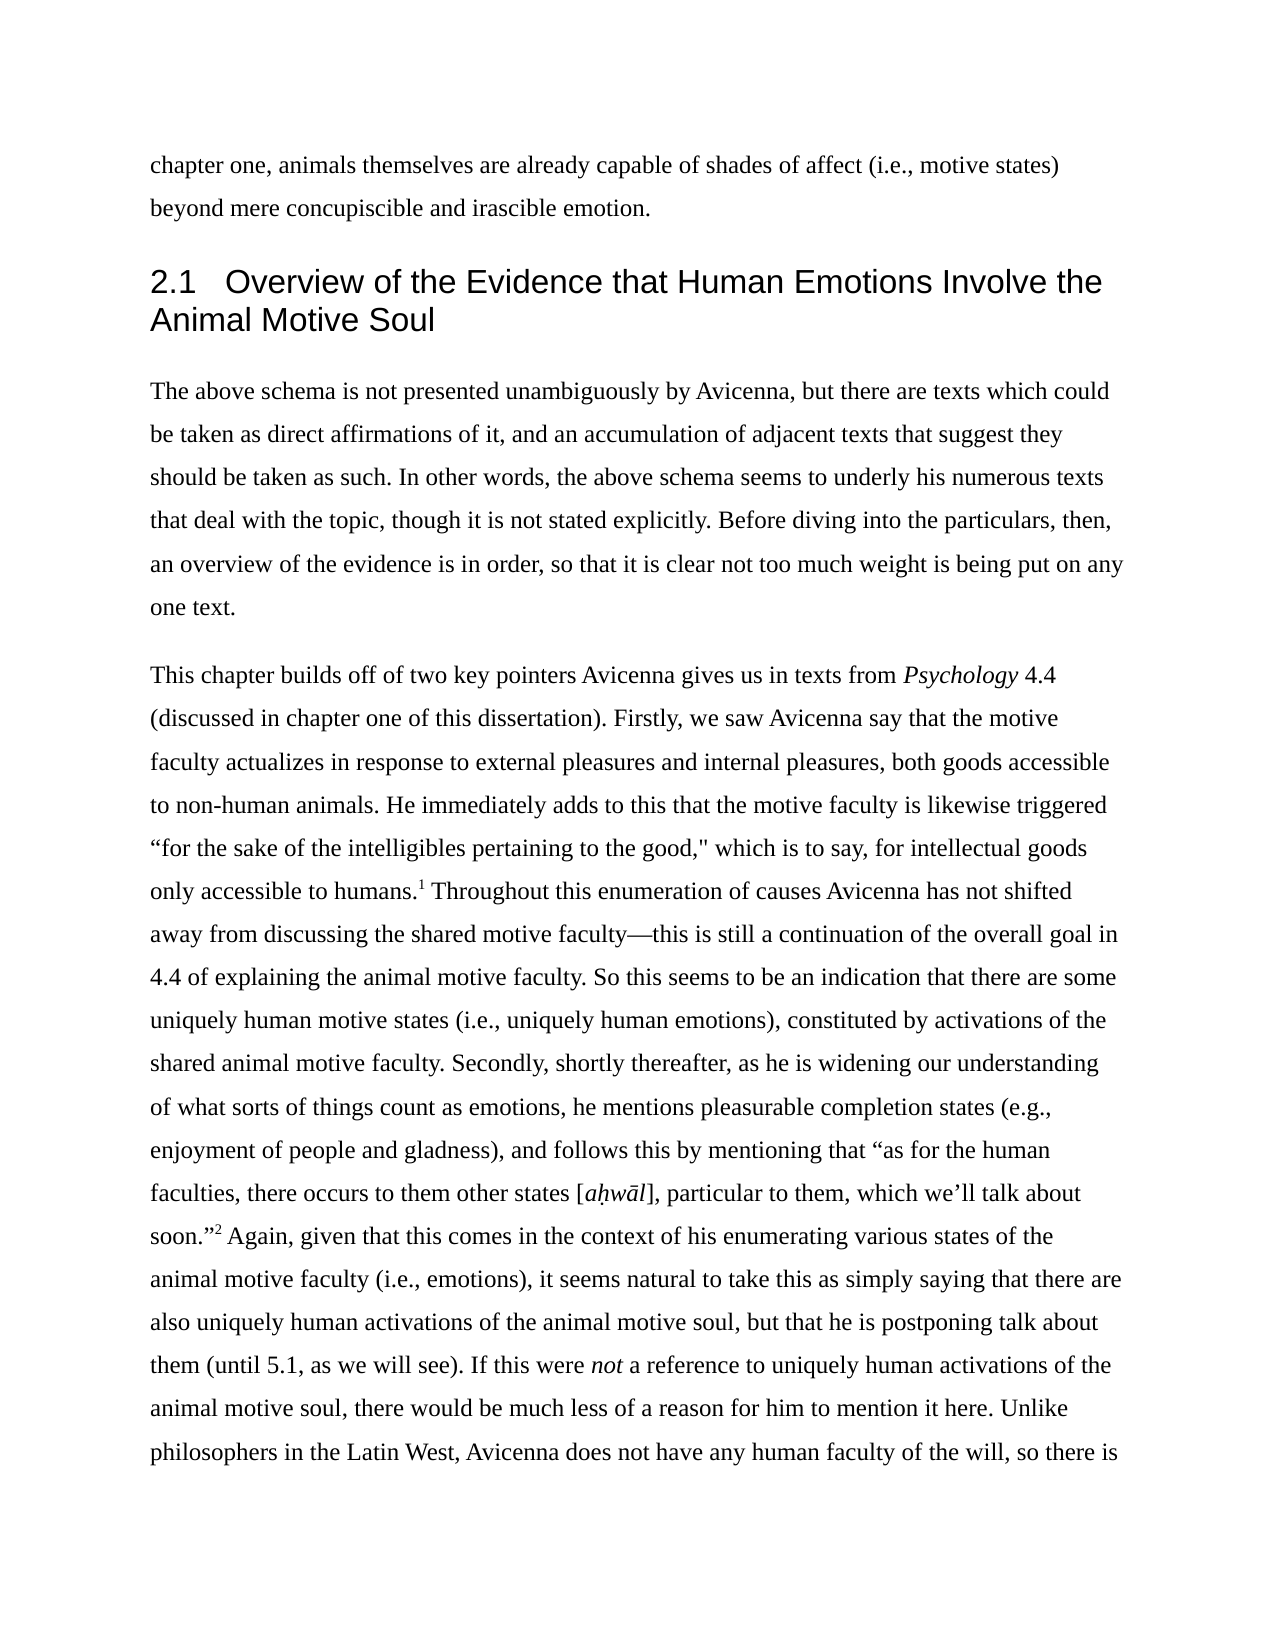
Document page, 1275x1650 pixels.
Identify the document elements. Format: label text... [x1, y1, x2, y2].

text This chapter builds off of two key pointers Avicenna gives us in texts from Psychology 4.4 (discussed in chapter one of this dissertation). Firstly, we saw Avicenna say that the motive faculty actualizes in response to external pleasures and internal pleasures, both goods accessible to non-human animals. He immediately adds to this that the motive faculty is likewise triggered “for the sake of the intelligibles pertaining to the good," which is to say, for intellectual goods only accessible to humans. Throughout this enumeration of causes Avicenna has not shifted away from discussing the shared motive faculty—this is still a continuation of the overall goal in 4.4 of explaining the animal motive faculty. So this seems to be an indication that there are some uniquely human motive states (i.e., uniquely human emotions), constituted by activations of the shared animal motive faculty. Secondly, shortly thereafter, as he is widening our understanding of what sorts of things count as emotions, he mentions pleasurable completion states (e.g., enjoyment of people and gladness), and follows this by mentioning that “as for the human faculties, there occurs to them other states [aḥwāl], particular to them, which we’ll talk about soon.” Again, given that this comes in the context of his enumerating various states of the animal motive faculty (i.e., emotions), it seems natural to take this as simply saying that there are also uniquely human activations of the animal motive soul, but that he is postponing talk about them (until 5.1, as we will see). If this were not a reference to uniquely human activations of the animal motive soul, there would be much less of a reason for him to mention it here. Unlike philosophers in the Latin West, Avicenna does not have any human faculty of the will, so there is [150, 660, 1125, 1465]
text chapter one, animals themselves are already capable of shades of affect (i.e., motive states) beyond mere concupiscible and irascible emotion. [150, 150, 1125, 222]
text The above schema is not presented unambiguously by Avicenna, but there are texts which could be taken as direct affirmations of it, and an accumulation of adjacent texts that suggest they should be taken as such. In other words, the above schema seems to underly his numerous texts that deal with the topic, though it is not stated explicitly. Before diving into the particulars, then, an overview of the evidence is in order, so that it is clear not too much weight is being put on any one text. [150, 376, 1125, 621]
subtitle 2.1 Overview of the Evidence that Human Emotions Involve the Animal Motive Soul [150, 262, 1125, 339]
